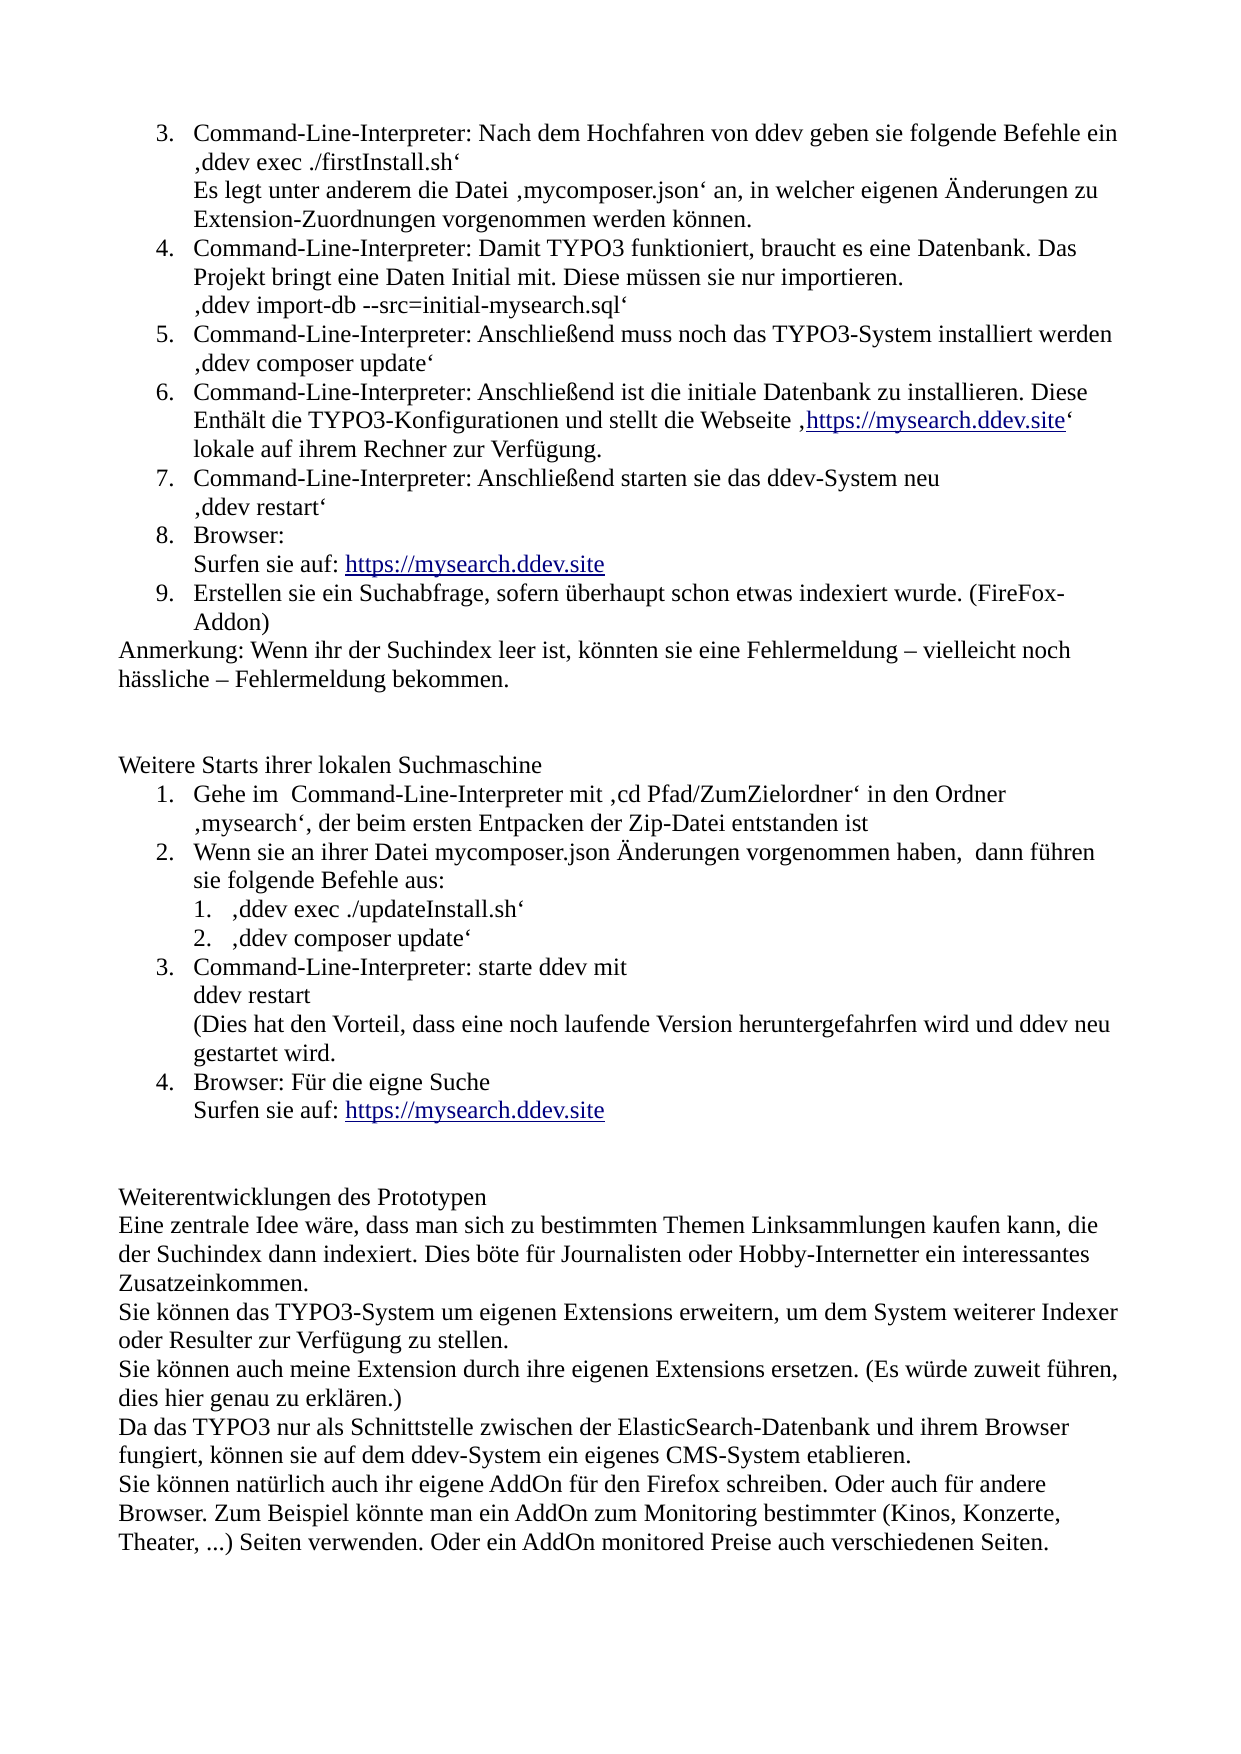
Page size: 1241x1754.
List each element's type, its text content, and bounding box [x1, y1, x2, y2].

text Anmerkung: Wenn ihr der Suchindex leer ist, könnten sie eine Fehlermeldung – vielleicht noch hässliche – Fehlermeldung bekommen. [118, 636, 1122, 693]
text Da das TYPO3 nur als Schnittstelle zwischen der ElasticSearch-Datenbank und ihrem Browser fungiert, können sie auf dem ddev-System ein eigenes CMS-System etablieren. [118, 1412, 1122, 1469]
list Gehe im Command-Line-Interpreter mit ‚cd Pfad/ZumZielordner‘ in den Ordner ‚mysearch‘, der beim ersten Entpacken der Zip-Datei entstanden ist [156, 779, 1122, 837]
list Command-Line-Interpreter: Anschließend starten sie das ddev-System neu ‚ddev restart‘ [156, 463, 1122, 521]
list ‚ddev import-db --src=initial-mysearch.sql‘ [156, 291, 1122, 319]
list ‚ddev exec ./firstInstall.sh‘ Es legt unter anderem die Datei ‚mycomposer.json‘ an, in welcher eigenen Änderungen zu Extension-Zuordnungen vorgenommen werden können. [156, 147, 1122, 233]
list Erstellen sie ein Suchabfrage, sofern überhaupt schon etwas indexiert wurde. (FireFox-Addon) [156, 578, 1122, 636]
list Command-Line-Interpreter: starte ddev mit ddev restart (Dies hat den Vorteil, dass eine noch laufende Version heruntergefahrfen wird und ddev neu gestartet wird. [156, 952, 1122, 1067]
list Command-Line-Interpreter: Anschließend muss noch das TYPO3-System installiert werden ‚ddev composer update‘ [156, 319, 1122, 377]
list Command-Line-Interpreter: Nach dem Hochfahren von ddev geben sie folgende Befehle ein [156, 118, 1122, 147]
text Weitere Starts ihrer lokalen Suchmaschine [118, 751, 1122, 779]
list ‚ddev exec ./updateInstall.sh‘ [193, 894, 1122, 923]
list Browser: Surfen sie auf: https://mysearch.ddev.site [156, 521, 1122, 578]
list Command-Line-Interpreter: Damit TYPO3 funktioniert, braucht es eine Datenbank. Das Projekt bringt eine Daten Initial mit. Diese müssen sie nur importieren. [156, 233, 1122, 291]
list ‚ddev composer update‘ [193, 923, 1122, 952]
text Sie können das TYPO3-System um eigenen Extensions erweitern, um dem System weiterer Indexer oder Resulter zur Verfügung zu stellen. [118, 1297, 1122, 1354]
list Wenn sie an ihrer Datei mycomposer.json Änderungen vorgenommen haben, dann führen sie folgende Befehle aus: [156, 837, 1122, 894]
list Command-Line-Interpreter: Anschließend ist die initiale Datenbank zu installieren. Diese Enthält die TYPO3-Konfigurationen und stellt die Webseite ‚https://mysearch.ddev.site‘ lokale auf ihrem Rechner zur Verfügung. [156, 377, 1122, 463]
text Sie können natürlich auch ihr eigene AddOn für den Firefox schreiben. Oder auch für andere Browser. Zum Beispiel könnte man ein AddOn zum Monitoring bestimmter (Kinos, Konzerte, Theater, ...) Seiten verwenden. Oder ein AddOn monitored Preise auch verschiedenen Seiten. [118, 1469, 1122, 1556]
text Sie können auch meine Extension durch ihre eigenen Extensions ersetzen. (Es würde zuweit führen, dies hier genau zu erklären.) [118, 1354, 1122, 1412]
list Browser: Für die eigne Suche Surfen sie auf: https://mysearch.ddev.site [156, 1067, 1122, 1124]
text Weiterentwicklungen des Prototypen [118, 1182, 1122, 1211]
text Eine zentrale Idee wäre, dass man sich zu bestimmten Themen Linksammlungen kaufen kann, die der Suchindex dann indexiert. Dies böte für Journalisten oder Hobby-Internetter ein interessantes Zusatzeinkommen. [118, 1211, 1122, 1297]
